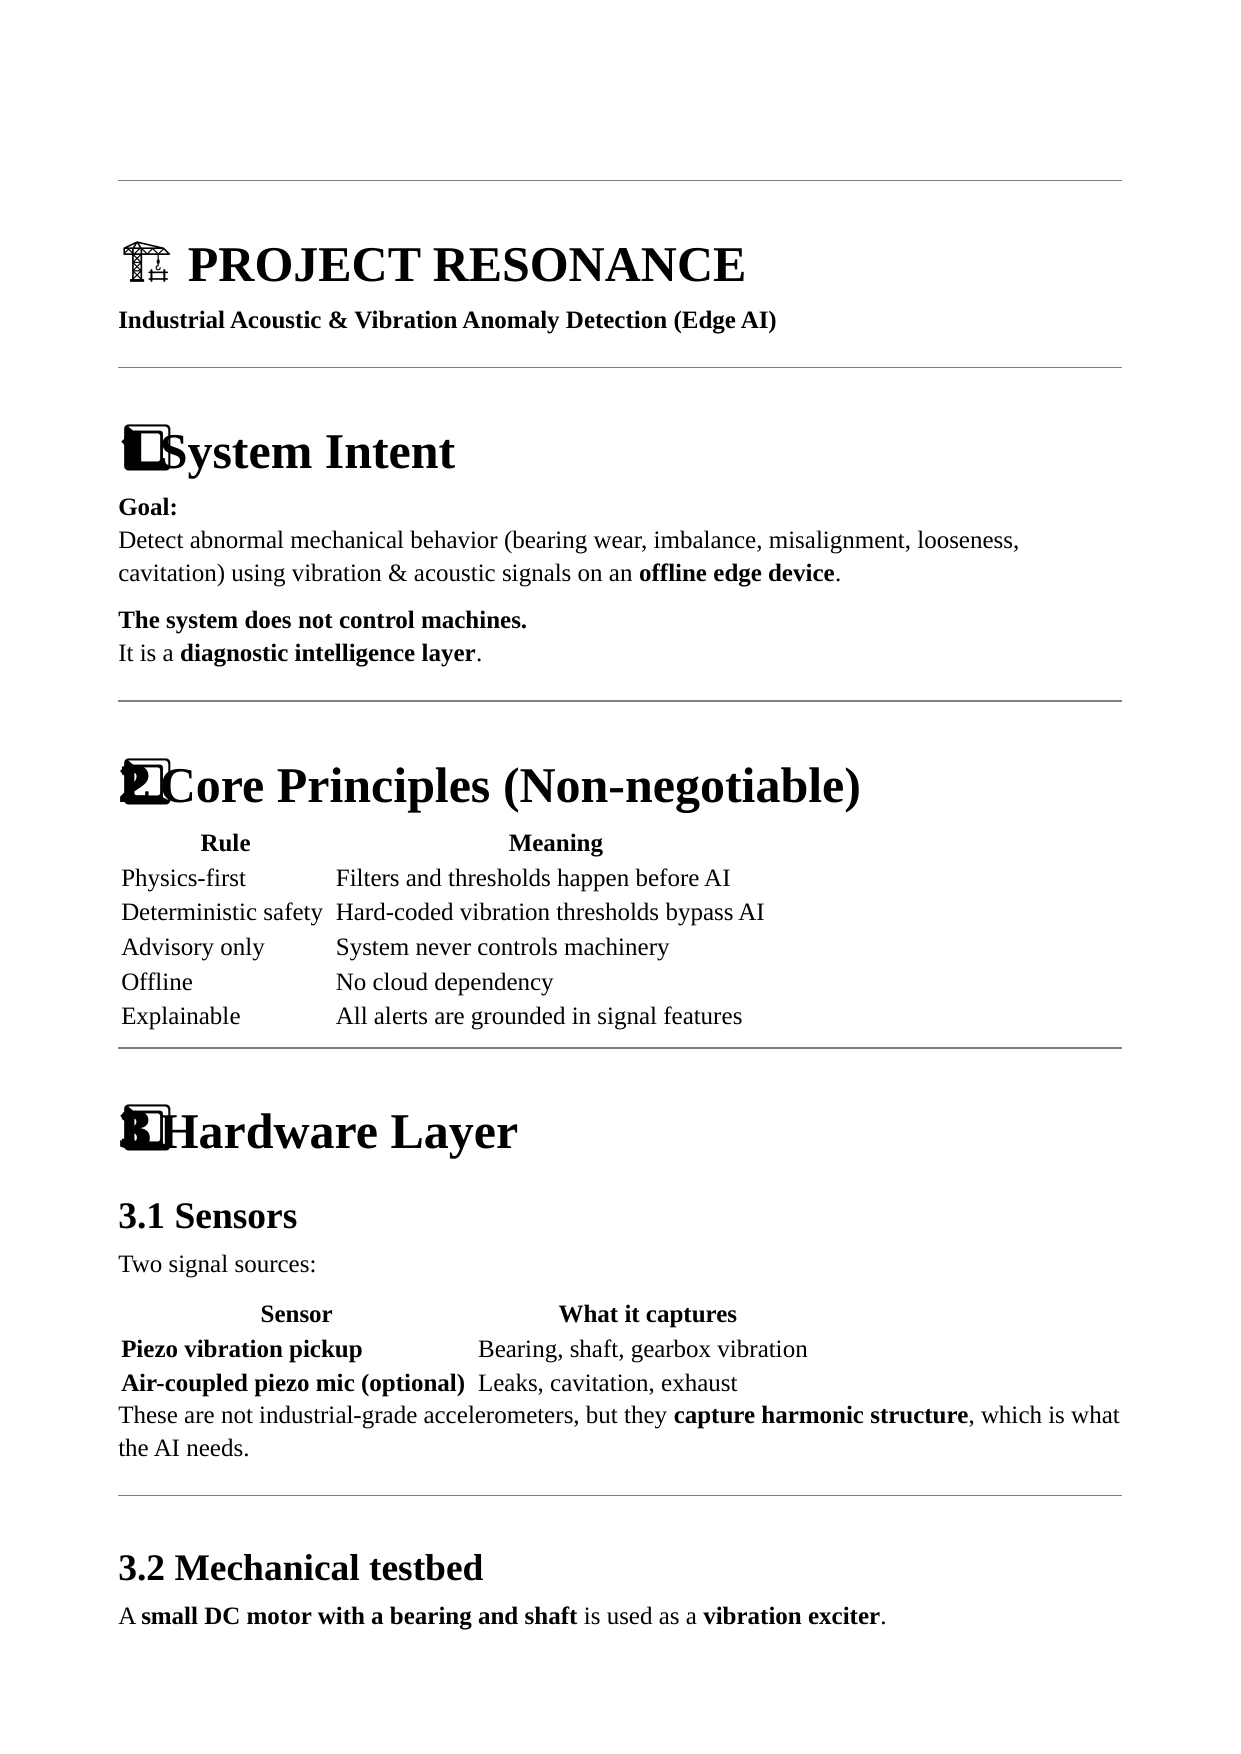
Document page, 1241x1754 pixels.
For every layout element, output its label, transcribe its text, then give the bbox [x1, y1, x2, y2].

table_header Rule [118, 825, 333, 860]
text Goal: Detect abnormal mechanical behavior (bearing wear, imbalance, misalignment, looseness, cavitation) using vibration & acoustic signals on an offline edge device. [118, 492, 1122, 587]
table_cell Air-coupled piezo mic (optional) [118, 1365, 475, 1400]
text Two signal sources: [118, 1249, 1122, 1277]
table_cell No cloud dependency [333, 964, 779, 998]
table_cell Offline [118, 964, 333, 998]
table_cell Piezo vibration pickup [118, 1331, 475, 1365]
text Industrial Acoustic & Vibration Anomaly Detection (Edge AI) [118, 305, 1122, 334]
text A small DC motor with a bearing and shaft is used as a vibration exciter. [118, 1601, 1122, 1630]
subtitle 1️⃣ System Intent [118, 422, 1122, 479]
table_cell All alerts are grounded in signal features [333, 998, 779, 1033]
table_header What it captures [475, 1296, 820, 1331]
table_header Sensor [118, 1296, 475, 1331]
table_header Meaning [333, 825, 779, 860]
text The system does not control machines. It is a diagnostic intelligence layer. [118, 606, 1122, 667]
table_cell Filters and thresholds happen before AI [333, 860, 779, 894]
table_cell Deterministic safety [118, 895, 333, 929]
subtitle 3️⃣ Hardware Layer [118, 1102, 1122, 1160]
subtitle 2️⃣ Core Principles (Non-negotiable) [118, 755, 1122, 813]
table_cell Leaks, cavitation, exhaust [475, 1365, 820, 1400]
table_cell System never controls machinery [333, 929, 779, 964]
table_cell Advisory only [118, 929, 333, 964]
subtitle 🏗️ PROJECT RESONANCE [118, 235, 1122, 292]
table_cell Bearing, shaft, gearbox vibration [475, 1331, 820, 1365]
table_cell Hard-coded vibration thresholds bypass AI [333, 895, 779, 929]
subtitle 3.1 Sensors [118, 1193, 1122, 1236]
table_cell Physics-first [118, 860, 333, 894]
text These are not industrial-grade accelerometers, but they capture harmonic structure, which is what the AI needs. [118, 1400, 1122, 1462]
subtitle 3.2 Mechanical testbed [118, 1546, 1122, 1589]
table_cell Explainable [118, 998, 333, 1033]
